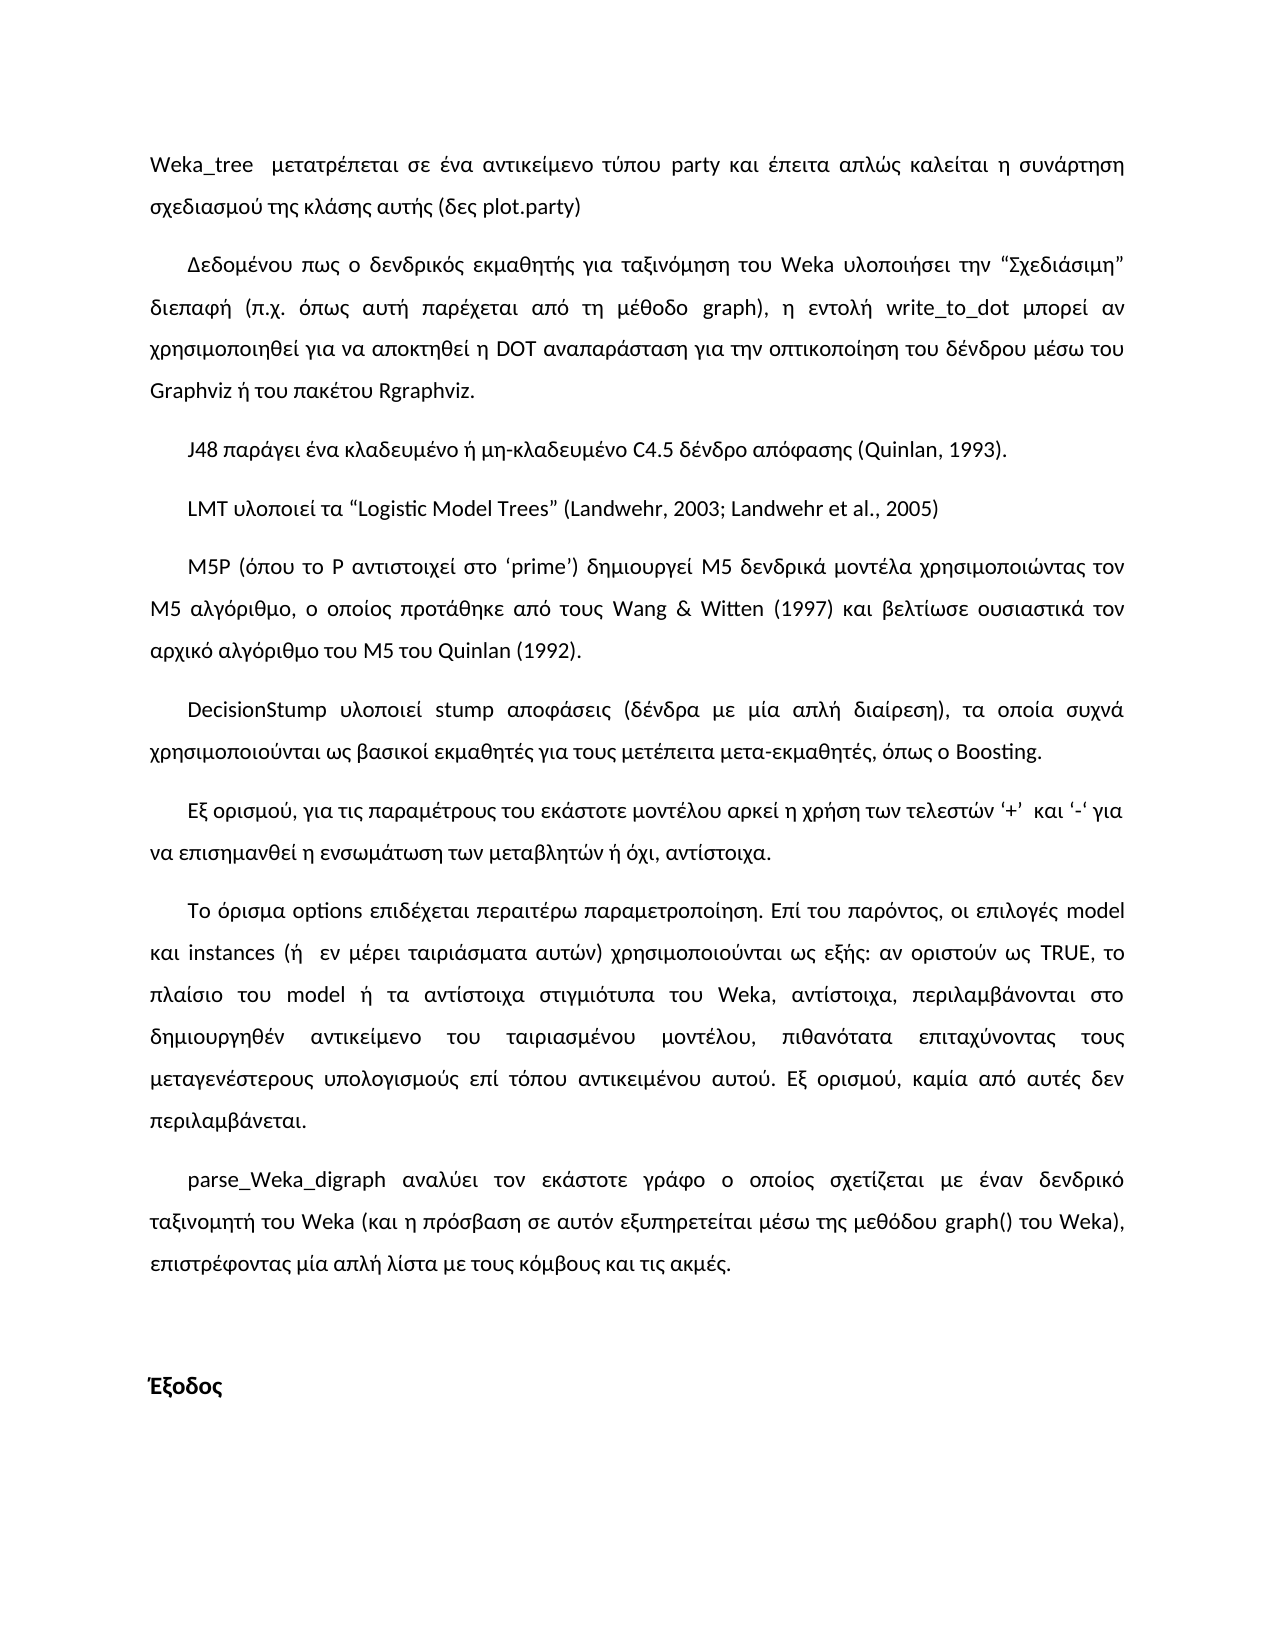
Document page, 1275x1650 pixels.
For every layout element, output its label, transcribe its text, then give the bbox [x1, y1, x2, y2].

text M5P (όπου το P αντιστοιχεί στο ‘prime’) δημιουργεί M5 δενδρικά μοντέλα χρησιμοποιώντας τον M5 αλγόριθμο, ο οποίος προτάθηκε από τους Wang & Witten (1997) και βελτίωσε ουσιαστικά τον αρχικό αλγόριθμο του M5 του Quinlan (1992). [150, 552, 1125, 664]
text Δεδομένου πως ο δενδρικός εκμαθητής για ταξινόμηση του Weka υλοποιήσει την “Σχεδιάσιμη” διεπαφή (π.χ. όπως αυτή παρέχεται από τη μέθοδο graph), η εντολή write_to_dot μπορεί αν χρησιμοποιηθεί για να αποκτηθεί η DOT αναπαράσταση για την οπτικοποίηση του δένδρου μέσω του Graphviz ή του πακέτου Rgraphviz. [150, 251, 1125, 404]
text J48 παράγει ένα κλαδευμένο ή μη-κλαδευμένο C4.5 δένδρο απόφασης (Quinlan, 1993). [150, 435, 1125, 463]
text Weka_tree μετατρέπεται σε ένα αντικείμενο τύπου party και έπειτα απλώς καλείται η συνάρτηση σχεδιασμού της κλάσης αυτής (δες plot.party) [150, 150, 1125, 220]
text Το όρισμα options επιδέχεται περαιτέρω παραμετροποίηση. Επί του παρόντος, οι επιλογές model και instances (ή εν μέρει ταιριάσματα αυτών) χρησιμοποιούνται ως εξής: αν οριστούν ως TRUE, το πλαίσιο του model ή τα αντίστοιχα στιγμιότυπα του Weka, αντίστοιχα, περιλαμβάνονται στο δημιουργηθέν αντικείμενο του ταιριασμένου μοντέλου, πιθανότατα επιταχύνοντας τους μεταγενέστερους υπολογισμούς επί τόπου αντικειμένου αυτού. Εξ ορισμού, καμία από αυτές δεν περιλαμβάνεται. [150, 896, 1125, 1134]
text LMT υλοποιεί τα “Logistic Model Trees” (Landwehr, 2003; Landwehr et al., 2005) [150, 494, 1125, 522]
text DecisionStump υλοποιεί stump αποφάσεις (δένδρα με μία απλή διαίρεση), τα οποία συχνά χρησιμοποιούνται ως βασικοί εκμαθητές για τους μετέπειτα μετα-εκμαθητές, όπως ο Boosting. [150, 695, 1125, 765]
text Εξ ορισμού, για τις παραμέτρους του εκάστοτε μοντέλου αρκεί η χρήση των τελεστών ‘+’ και ‘-‘ για να επισημανθεί η ενσωμάτωση των μεταβλητών ή όχι, αντίστοιχα. [150, 796, 1125, 866]
text parse_Weka_digraph αναλύει τον εκάστοτε γράφο ο οποίος σχετίζεται με έναν δενδρικό ταξινομητή του Weka (και η πρόσβαση σε αυτόν εξυπηρετείται μέσω της μεθόδου graph() του Weka), επιστρέφοντας μία απλή λίστα με τους κόμβους και τις ακμές. [150, 1165, 1125, 1277]
text Έξοδος [150, 1370, 1125, 1400]
